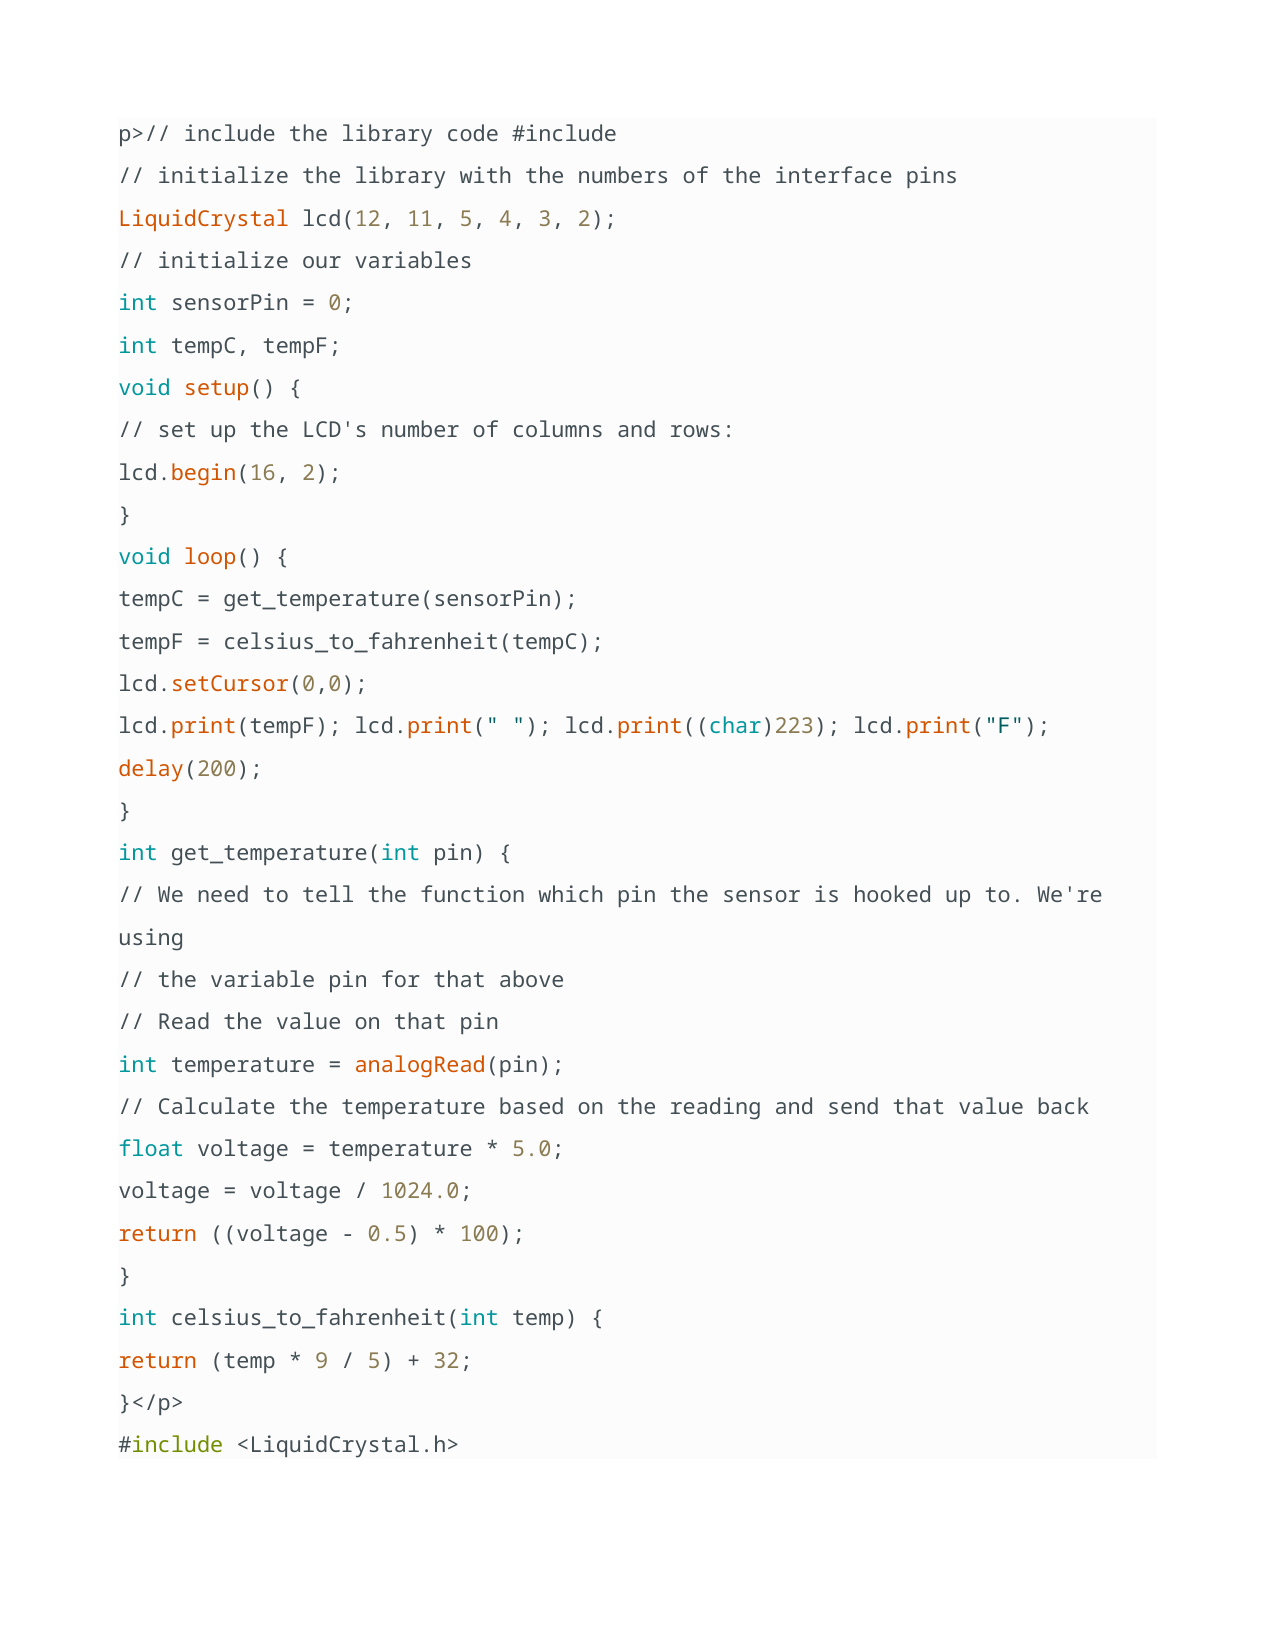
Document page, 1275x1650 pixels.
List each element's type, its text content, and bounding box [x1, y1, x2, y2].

text // We need to tell the function which pin the sensor is hooked up to. We're using [118, 879, 1157, 951]
text // initialize our variables [118, 245, 1157, 275]
text } [118, 499, 1157, 528]
text // Read the value on that pin [118, 1006, 1157, 1036]
text }</p> [118, 1387, 1157, 1417]
text lcd.setCursor(0,0); [118, 668, 1157, 698]
text void loop() { [118, 541, 1157, 571]
text lcd.begin(16, 2); [118, 456, 1157, 486]
text voltage = voltage / 1024.0; [118, 1175, 1157, 1205]
text lcd.print(tempF); lcd.print(" "); lcd.print((char)223); lcd.print("F"); [118, 710, 1157, 740]
text } [118, 795, 1157, 824]
text int sensorPin = 0; [118, 287, 1157, 317]
text float voltage = temperature * 5.0; [118, 1133, 1157, 1163]
text p>// include the library code #include [118, 118, 1157, 148]
text // the variable pin for that above [118, 964, 1157, 994]
text delay(200); [118, 752, 1157, 782]
text } [118, 1260, 1157, 1290]
text // set up the LCD's number of columns and rows: [118, 414, 1157, 444]
text int celsius_to_fahrenheit(int temp) { [118, 1302, 1157, 1332]
text int tempC, tempF; [118, 329, 1157, 359]
text void setup() { [118, 372, 1157, 402]
text LiquidCrystal lcd(12, 11, 5, 4, 3, 2); [118, 203, 1157, 232]
text int temperature = analogRead(pin); [118, 1048, 1157, 1078]
text #include <LiquidCrystal.h> [118, 1429, 1157, 1459]
text return ((voltage - 0.5) * 100); [118, 1218, 1157, 1247]
text tempF = celsius_to_fahrenheit(tempC); [118, 626, 1157, 655]
text // initialize the library with the numbers of the interface pins [118, 160, 1157, 190]
text int get_temperature(int pin) { [118, 837, 1157, 867]
text // Calculate the temperature based on the reading and send that value back [118, 1091, 1157, 1121]
text return (temp * 9 / 5) + 32; [118, 1344, 1157, 1374]
text tempC = get_temperature(sensorPin); [118, 583, 1157, 613]
